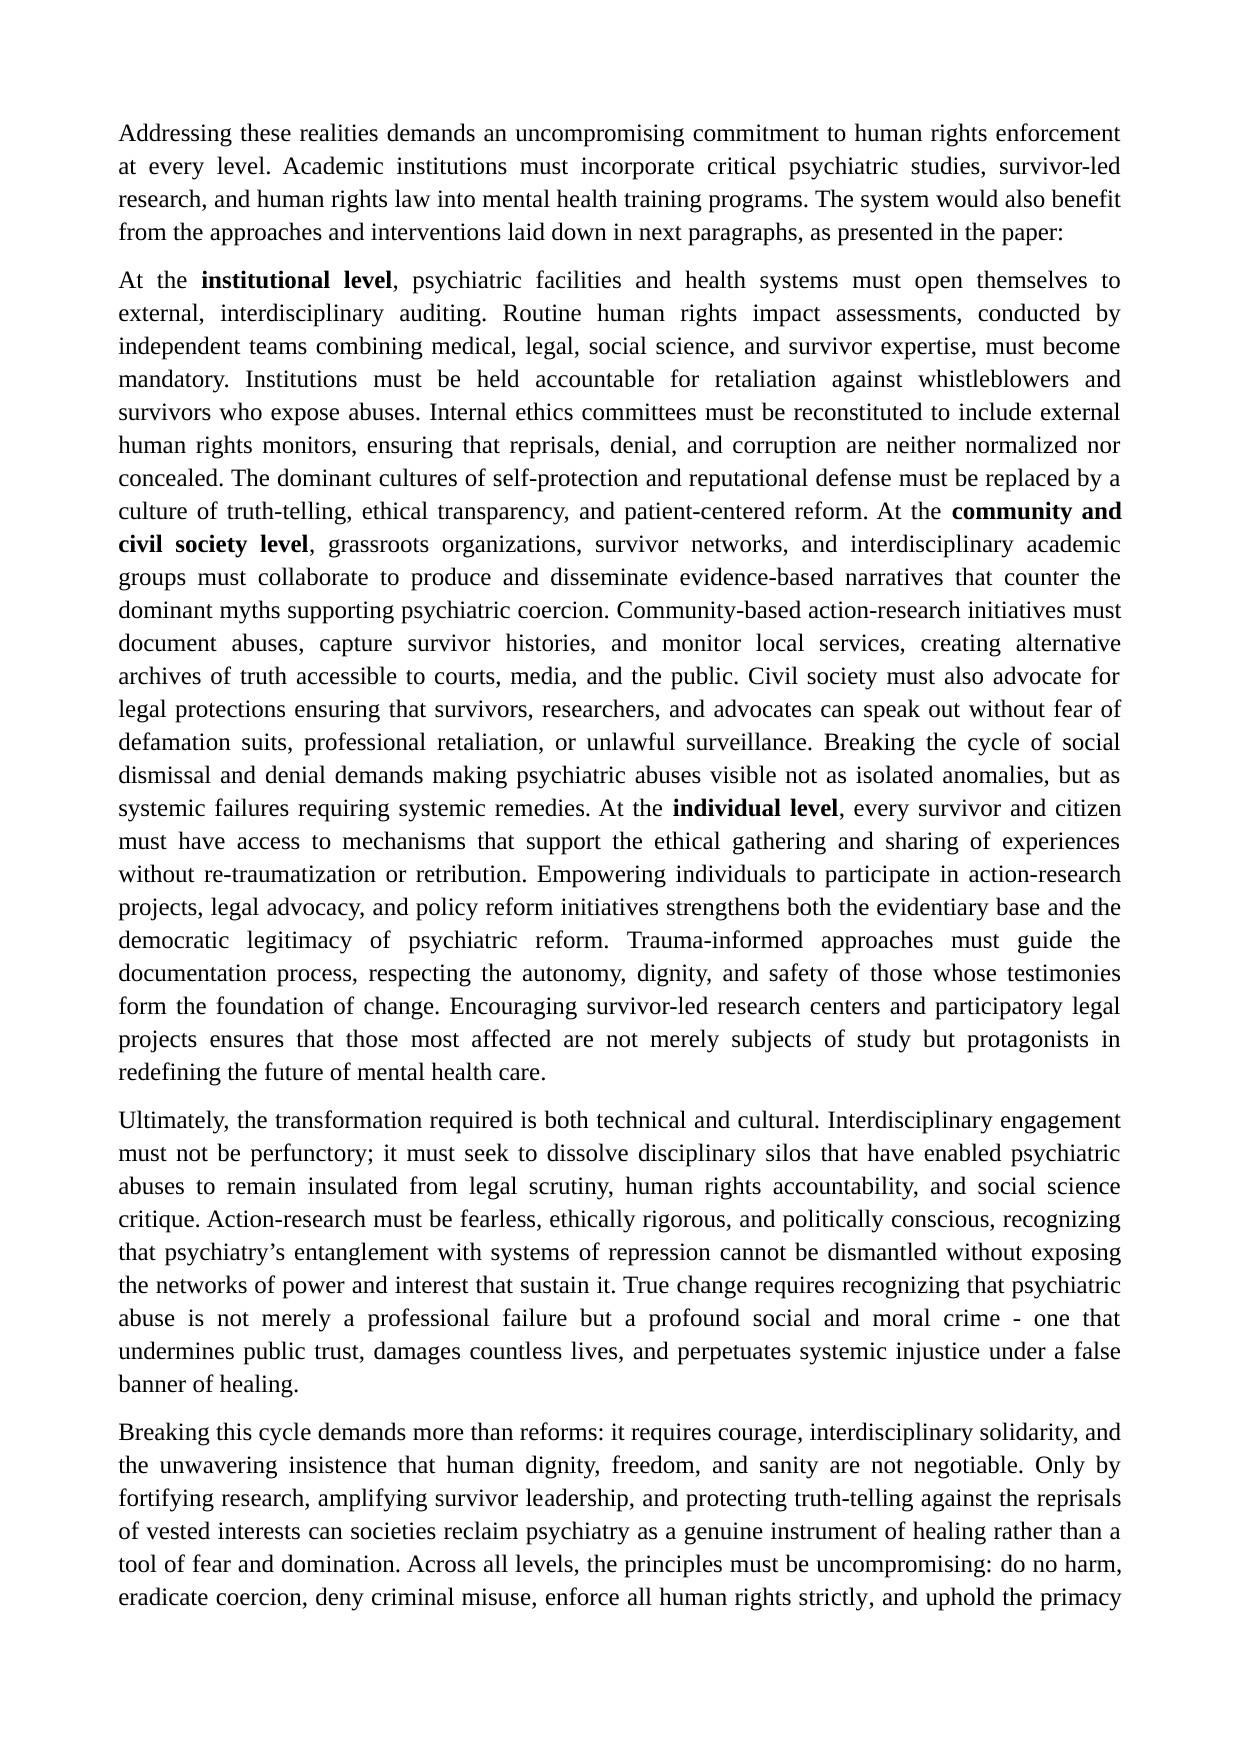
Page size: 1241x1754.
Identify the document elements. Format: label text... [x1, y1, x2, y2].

text At the institutional level, psychiatric facilities and health systems must open themselves to external, interdisciplinary auditing. Routine human rights impact assessments, conducted by independent teams combining medical, legal, social science, and survivor expertise, must become mandatory. Institutions must be held accountable for retaliation against whistleblowers and survivors who expose abuses. Internal ethics committees must be reconstituted to include external human rights monitors, ensuring that reprisals, denial, and corruption are neither normalized nor concealed. The dominant cultures of self-protection and reputational defense must be replaced by a culture of truth-telling, ethical transparency, and patient-centered reform. At the community and civil society level, grassroots organizations, survivor networks, and interdisciplinary academic groups must collaborate to produce and disseminate evidence-based narratives that counter the dominant myths supporting psychiatric coercion. Community-based action-research initiatives must document abuses, capture survivor histories, and monitor local services, creating alternative archives of truth accessible to courts, media, and the public. Civil society must also advocate for legal protections ensuring that survivors, researchers, and advocates can speak out without fear of defamation suits, professional retaliation, or unlawful surveillance. Breaking the cycle of social dismissal and denial demands making psychiatric abuses visible not as isolated anomalies, but as systemic failures requiring systemic remedies. At the individual level, every survivor and citizen must have access to mechanisms that support the ethical gathering and sharing of experiences without re-traumatization or retribution. Empowering individuals to participate in action-research projects, legal advocacy, and policy reform initiatives strengthens both the evidentiary base and the democratic legitimacy of psychiatric reform. Trauma-informed approaches must guide the documentation process, respecting the autonomy, dignity, and safety of those whose testimonies form the foundation of change. Encouraging survivor-led research centers and participatory legal projects ensures that those most affected are not merely subjects of study but protagonists in redefining the future of mental health care. [118, 265, 1122, 1086]
text Addressing these realities demands an uncompromising commitment to human rights enforcement at every level. Academic institutions must incorporate critical psychiatric studies, survivor-led research, and human rights law into mental health training programs. The system would also benefit from the approaches and interventions laid down in next paragraphs, as presented in the paper: [118, 118, 1122, 246]
text Breaking this cycle demands more than reforms: it requires courage, interdisciplinary solidarity, and the unwavering insistence that human dignity, freedom, and sanity are not negotiable. Only by fortifying research, amplifying survivor leadership, and protecting truth-telling against the reprisals of vested interests can societies reclaim psychiatry as a genuine instrument of healing rather than a tool of fear and domination. Across all levels, the principles must be uncompromising: do no harm, eradicate coercion, deny criminal misuse, enforce all human rights strictly, and uphold the primacy [118, 1417, 1122, 1611]
text Ultimately, the transformation required is both technical and cultural. Interdisciplinary engagement must not be perfunctory; it must seek to dissolve disciplinary silos that have enabled psychiatric abuses to remain insulated from legal scrutiny, human rights accountability, and social science critique. Action-research must be fearless, ethically rigorous, and politically conscious, recognizing that psychiatry’s entanglement with systems of repression cannot be dismantled without exposing the networks of power and interest that sustain it. True change requires recognizing that psychiatric abuse is not merely a professional failure but a profound social and moral crime - one that undermines public trust, damages countless lives, and perpetuates systemic injustice under a false banner of healing. [118, 1105, 1122, 1398]
